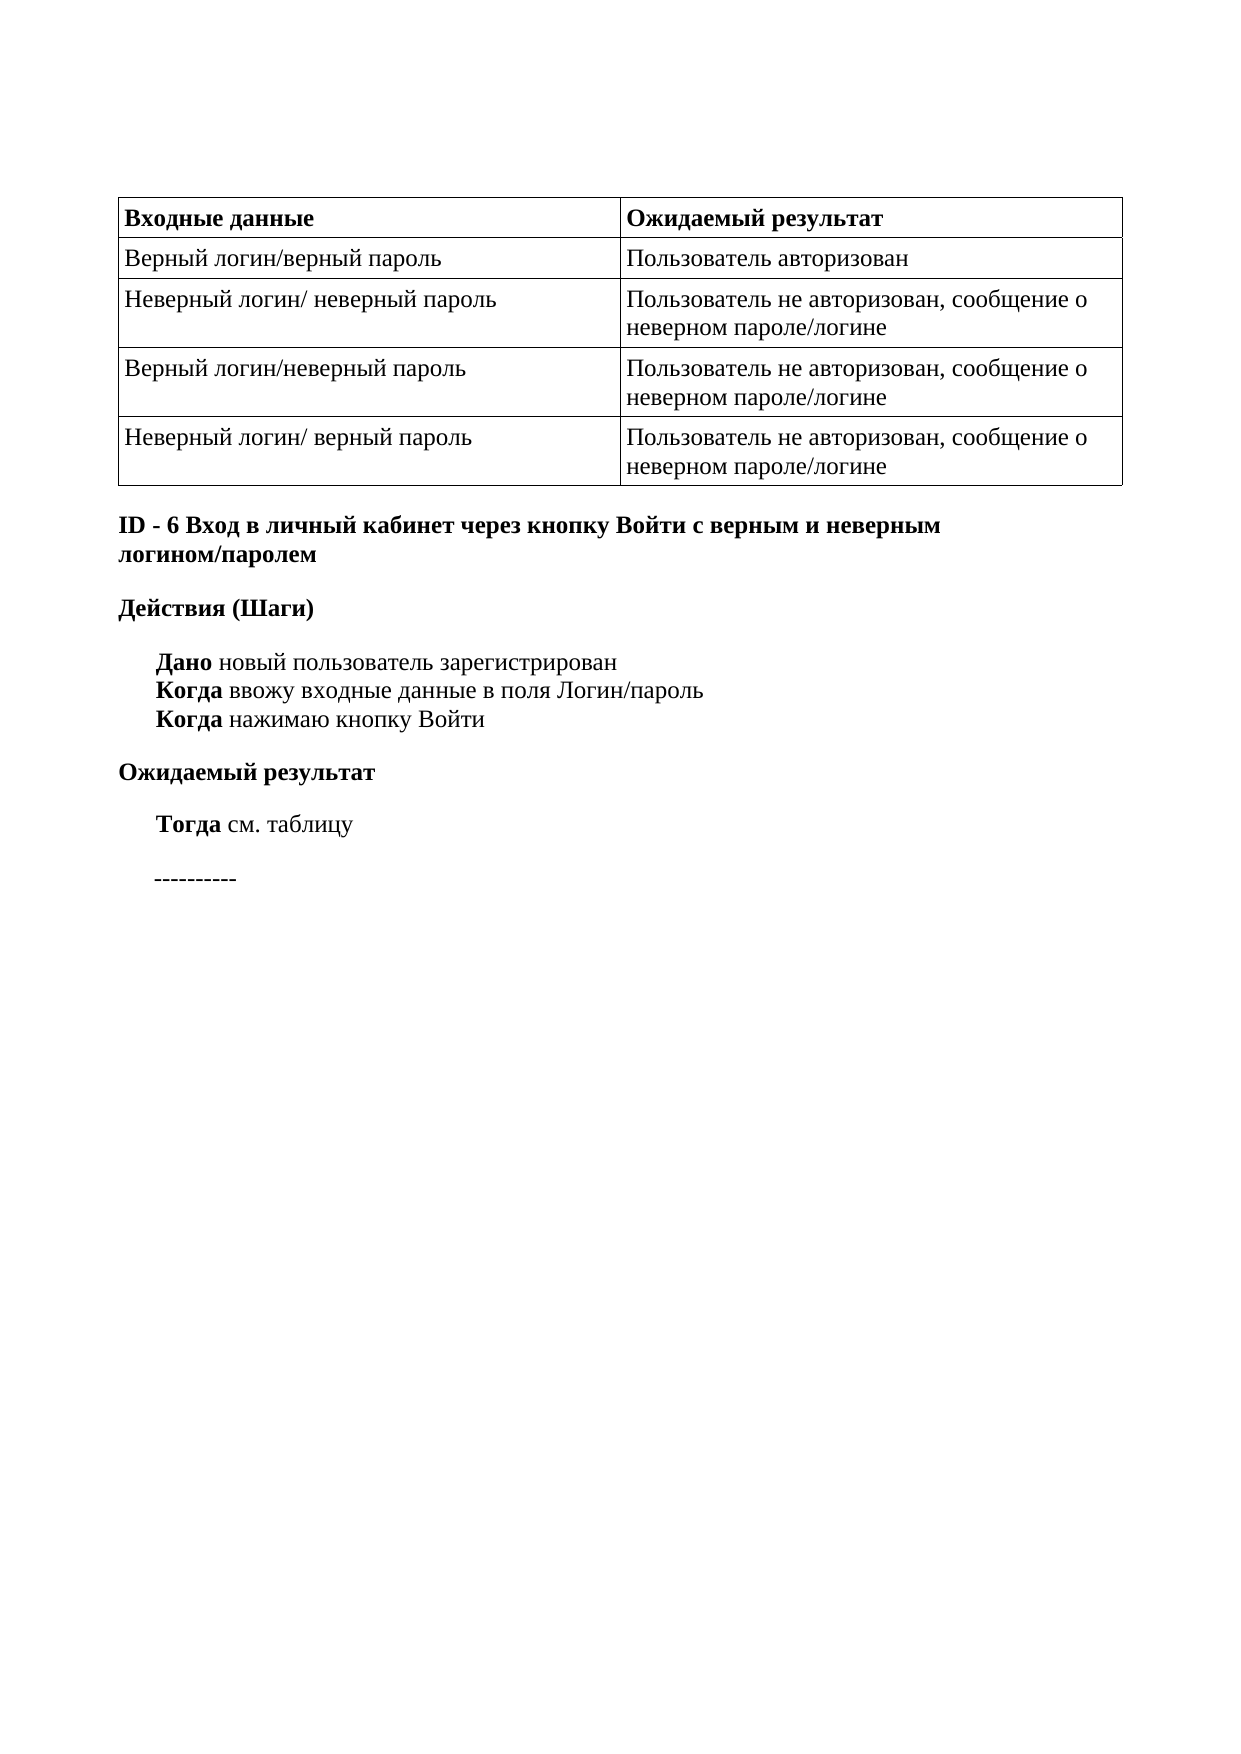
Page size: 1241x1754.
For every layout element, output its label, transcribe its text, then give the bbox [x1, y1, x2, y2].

table_cell Верный логин/верный пароль [119, 238, 620, 278]
table_cell Пользователь авторизован [621, 238, 1122, 278]
text Дано новый пользователь зарегистрирован [156, 647, 1122, 675]
text ---------- [153, 863, 1122, 892]
table_cell Неверный логин/ верный пароль [119, 417, 620, 485]
text Когда ввожу входные данные в поля Логин/пароль [156, 675, 1122, 704]
text Действия (Шаги) [118, 593, 1122, 622]
table_header Входные данные [119, 198, 620, 237]
text ID - 6 Вход в личный кабинет через кнопку Войти с верным и неверным логином/паролем [118, 510, 1122, 568]
table_cell Пользователь не авторизован, сообщение о неверном пароле/логине [621, 417, 1122, 485]
table_cell Неверный логин/ неверный пароль [119, 279, 620, 347]
text Ожидаемый результат [118, 757, 1122, 785]
table_cell Пользователь не авторизован, сообщение о неверном пароле/логине [621, 279, 1122, 347]
text Когда нажимаю кнопку Войти [156, 704, 1122, 733]
table_header Ожидаемый результат [621, 198, 1122, 237]
table_cell Верный логин/неверный пароль [119, 348, 620, 416]
table_cell Пользователь не авторизован, сообщение о неверном пароле/логине [621, 348, 1122, 416]
text Тогда см. таблицу [156, 809, 1122, 838]
